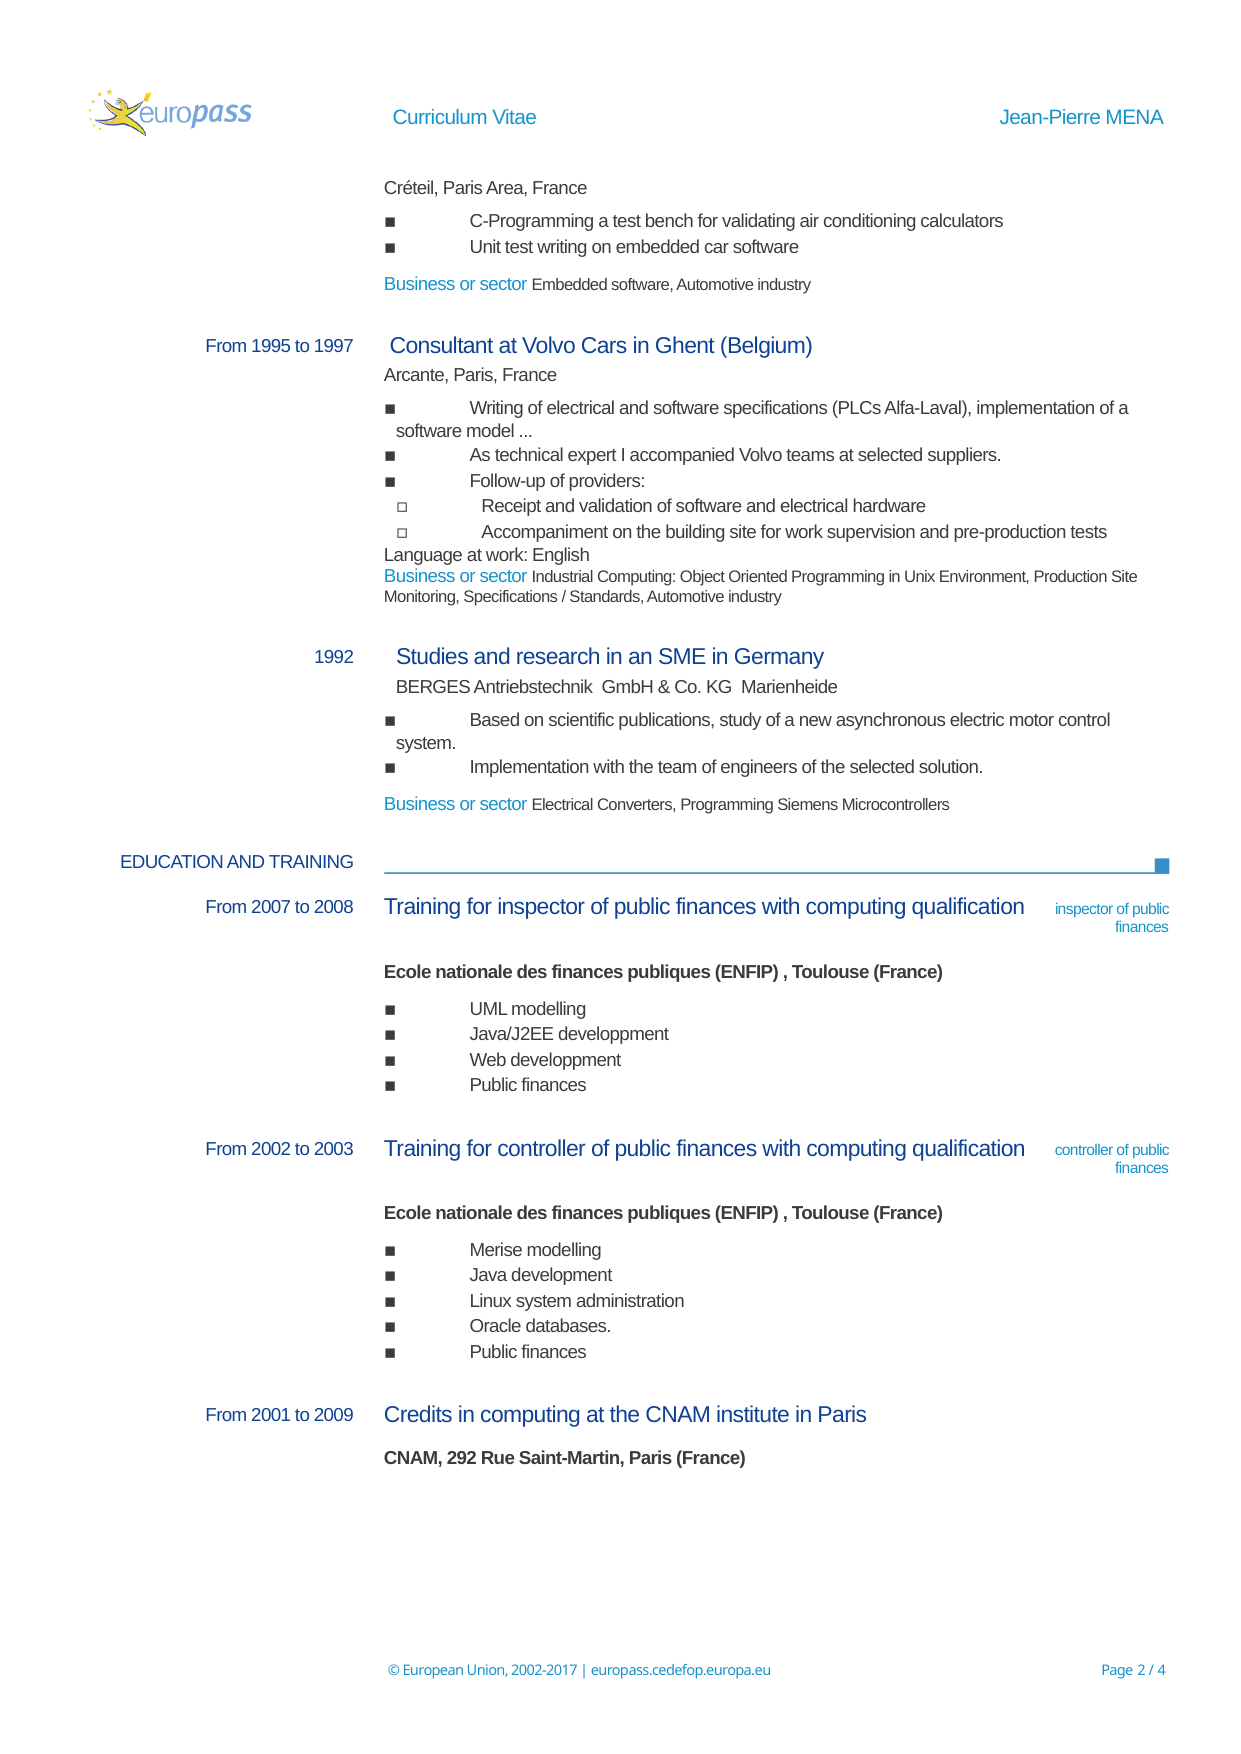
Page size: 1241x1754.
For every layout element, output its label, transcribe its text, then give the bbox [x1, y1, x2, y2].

table_cell Business or sector Industrial Computing: Object Oriented Programming in Unix Environment, Production Site Monitoring, Specifications / Standards, Automotive industry [384, 565, 1169, 606]
table_cell Ecole nationale des finances publiques (ENFIP) , Toulouse (France) [384, 936, 1169, 995]
table_header Studies and research in an SME in Germany [384, 643, 1169, 669]
table_header [384, 851, 1169, 858]
table_header From 1995 to 1997 [89, 332, 384, 606]
table_cell Créteil, Paris Area, France [384, 171, 1169, 208]
table_header controller of public finances [1034, 1135, 1169, 1177]
table_cell CNAM, 292 Rue Saint-Martin, Paris (France) [384, 1428, 1169, 1490]
table_header From 2007 to 2008 [89, 893, 384, 1097]
table_cell C-Programming a test bench for validating air conditioning calculators Unit test writing on embedded car software [384, 208, 1169, 259]
picture [384, 858, 1170, 874]
picture [88, 88, 252, 136]
table_header Training for inspector of public finances with computing qualification [384, 893, 1033, 936]
table_header From 2001 to 2009 [89, 1401, 384, 1490]
table_header Consultant at Volvo Cars in Ghent (Belgium) [384, 332, 1169, 358]
table_cell Business or sector Embedded software, Automotive industry [384, 259, 1169, 294]
table_header Credits in computing at the CNAM institute in Paris [384, 1401, 1033, 1427]
table_cell Business or sector Electrical Converters, Programming Siemens Microcontrollers [384, 779, 1169, 814]
table_cell Merise modelling Java development Linux system administration Oracle databases. Public finances [384, 1236, 1169, 1364]
table_header Training for controller of public finances with computing qualification [384, 1135, 1033, 1177]
table_cell BERGES Antriebstechnik GmbH & Co. KG Marienheide Based on scientific publications, study of a new asynchronous electric motor control system. Implementation with the team of engineers of the selected solution. [384, 670, 1169, 778]
table_cell Arcante, Paris, France Writing of electrical and software specifications (PLCs Alfa-Laval), implementation of a software model ... As technical expert I accompanied Volvo teams at selected suppliers. Follow-up of providers: Receipt and validation of software and electrical hardware Accompaniment on the building site for work supervision and pre-production tests Language at work: English [384, 358, 1169, 565]
table_cell Ecole nationale des finances publiques (ENFIP) , Toulouse (France) [384, 1177, 1169, 1236]
table_header 1992 [89, 643, 384, 814]
table_header EDUCATION AND TRAINING [89, 851, 384, 873]
table_header From 2002 to 2003 [89, 1135, 384, 1364]
table_header inspector of public finances [1034, 893, 1169, 936]
table_cell UML modelling Java/J2EE developpment Web developpment Public finances [384, 995, 1169, 1097]
table_header [89, 171, 384, 294]
table_header [1033, 1401, 1169, 1427]
